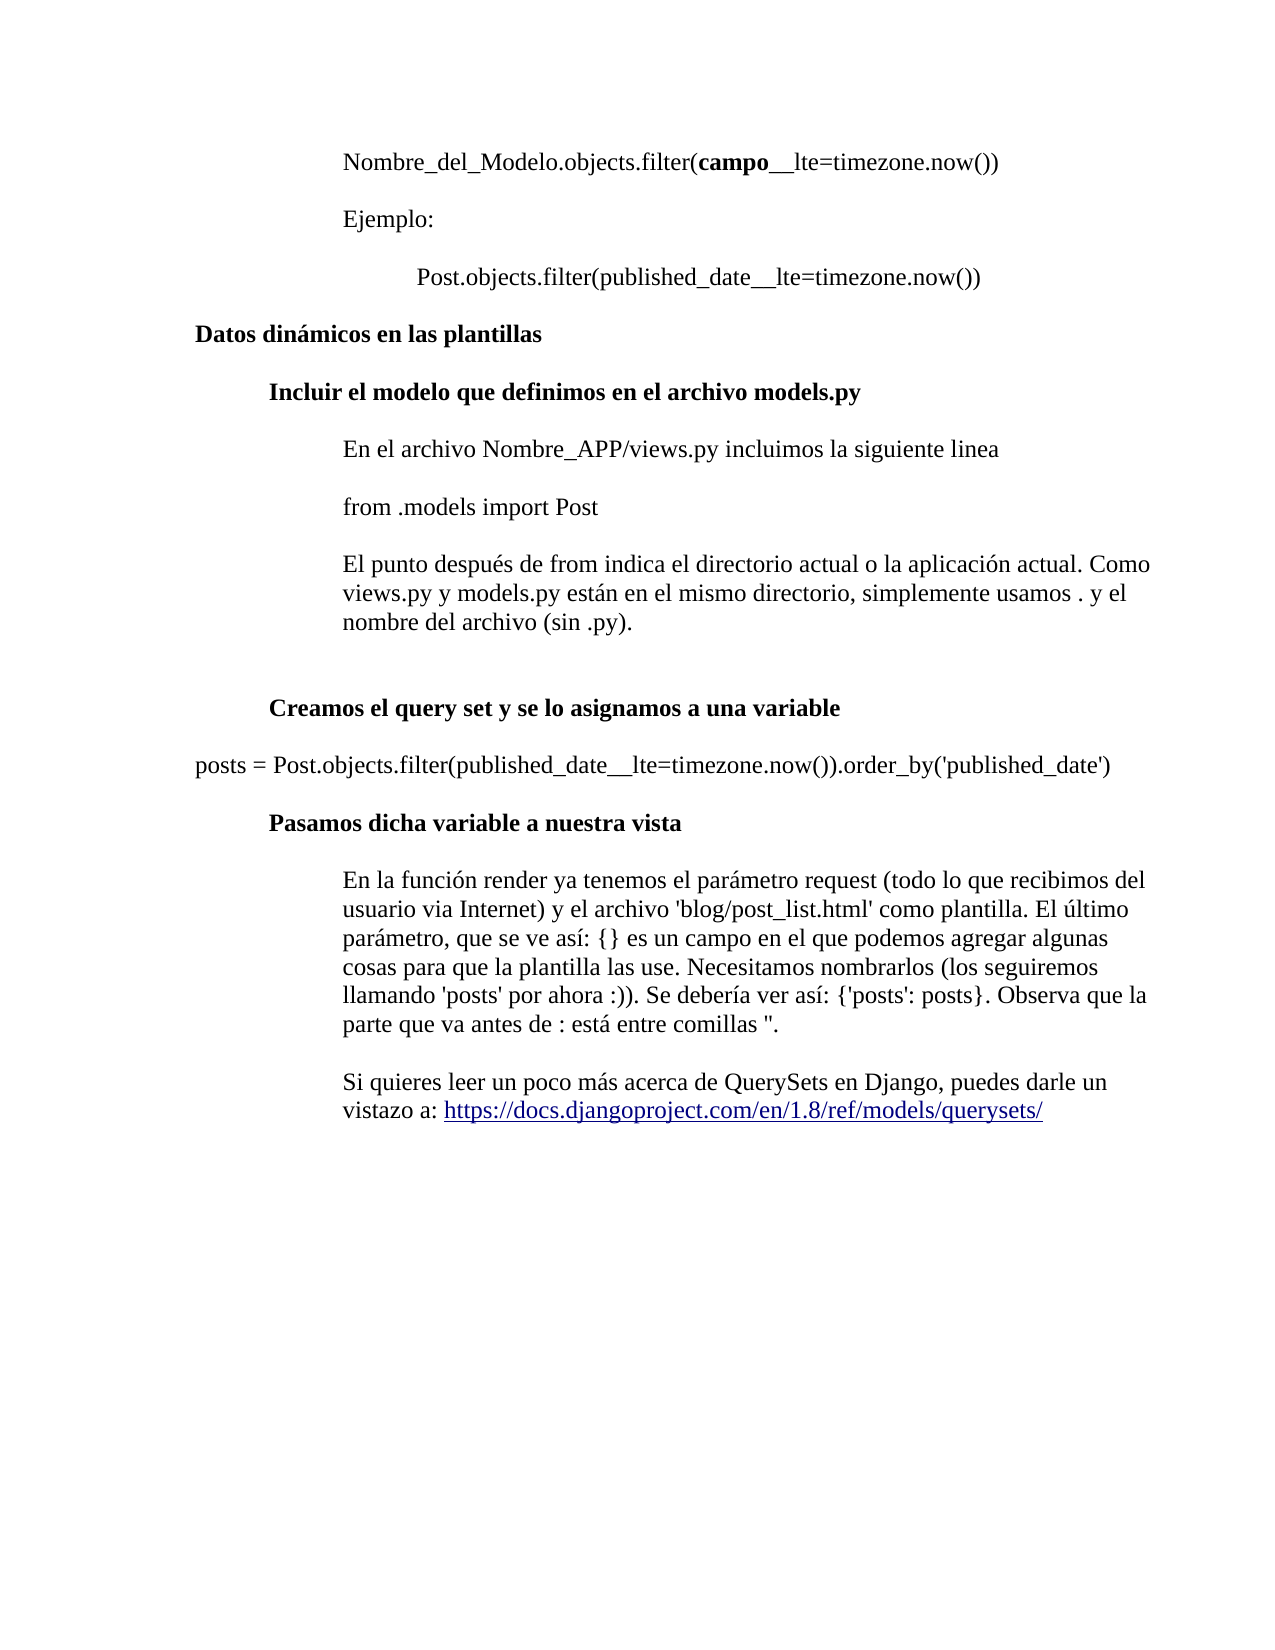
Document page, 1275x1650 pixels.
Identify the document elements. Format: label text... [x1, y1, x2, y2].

text El punto después de from indica el directorio actual o la aplicación actual. Como views.py y models.py están en el mismo directorio, simplemente usamos . y el nombre del archivo (sin .py). [342, 549, 1157, 636]
text Post.objects.filter(published_date__lte=timezone.now()) [195, 262, 1157, 291]
text Nombre_del_Modelo.objects.filter(campo__lte=timezone.now()) [195, 147, 1157, 176]
text Datos dinámicos en las plantillas [195, 319, 1157, 348]
text Pasamos dicha variable a nuestra vista [195, 808, 1157, 837]
text from .models import Post [195, 492, 1157, 521]
text Ejemplo: [195, 204, 1157, 233]
text En la función render ya tenemos el parámetro request (todo lo que recibimos del usuario via Internet) y el archivo 'blog/post_list.html' como plantilla. El último parámetro, que se ve así: {} es un campo en el que podemos agregar algunas cosas para que la plantilla las use. Necesitamos nombrarlos (los seguiremos llamando 'posts' por ahora :)). Se debería ver así: {'posts': posts}. Observa que la parte que va antes de : está entre comillas ''. [342, 866, 1157, 1038]
text Incluir el modelo que definimos en el archivo models.py [195, 377, 1157, 406]
text Si quieres leer un poco más acerca de QuerySets en Django, puedes darle un vistazo a: https://docs.djangoproject.com/en/1.8/ref/models/querysets/ [342, 1067, 1157, 1124]
text posts = Post.objects.filter(published_date__lte=timezone.now()).order_by('published_date') [195, 751, 1157, 779]
text Creamos el query set y se lo asignamos a una variable [195, 693, 1157, 722]
text En el archivo Nombre_APP/views.py incluimos la siguiente linea [195, 434, 1157, 463]
